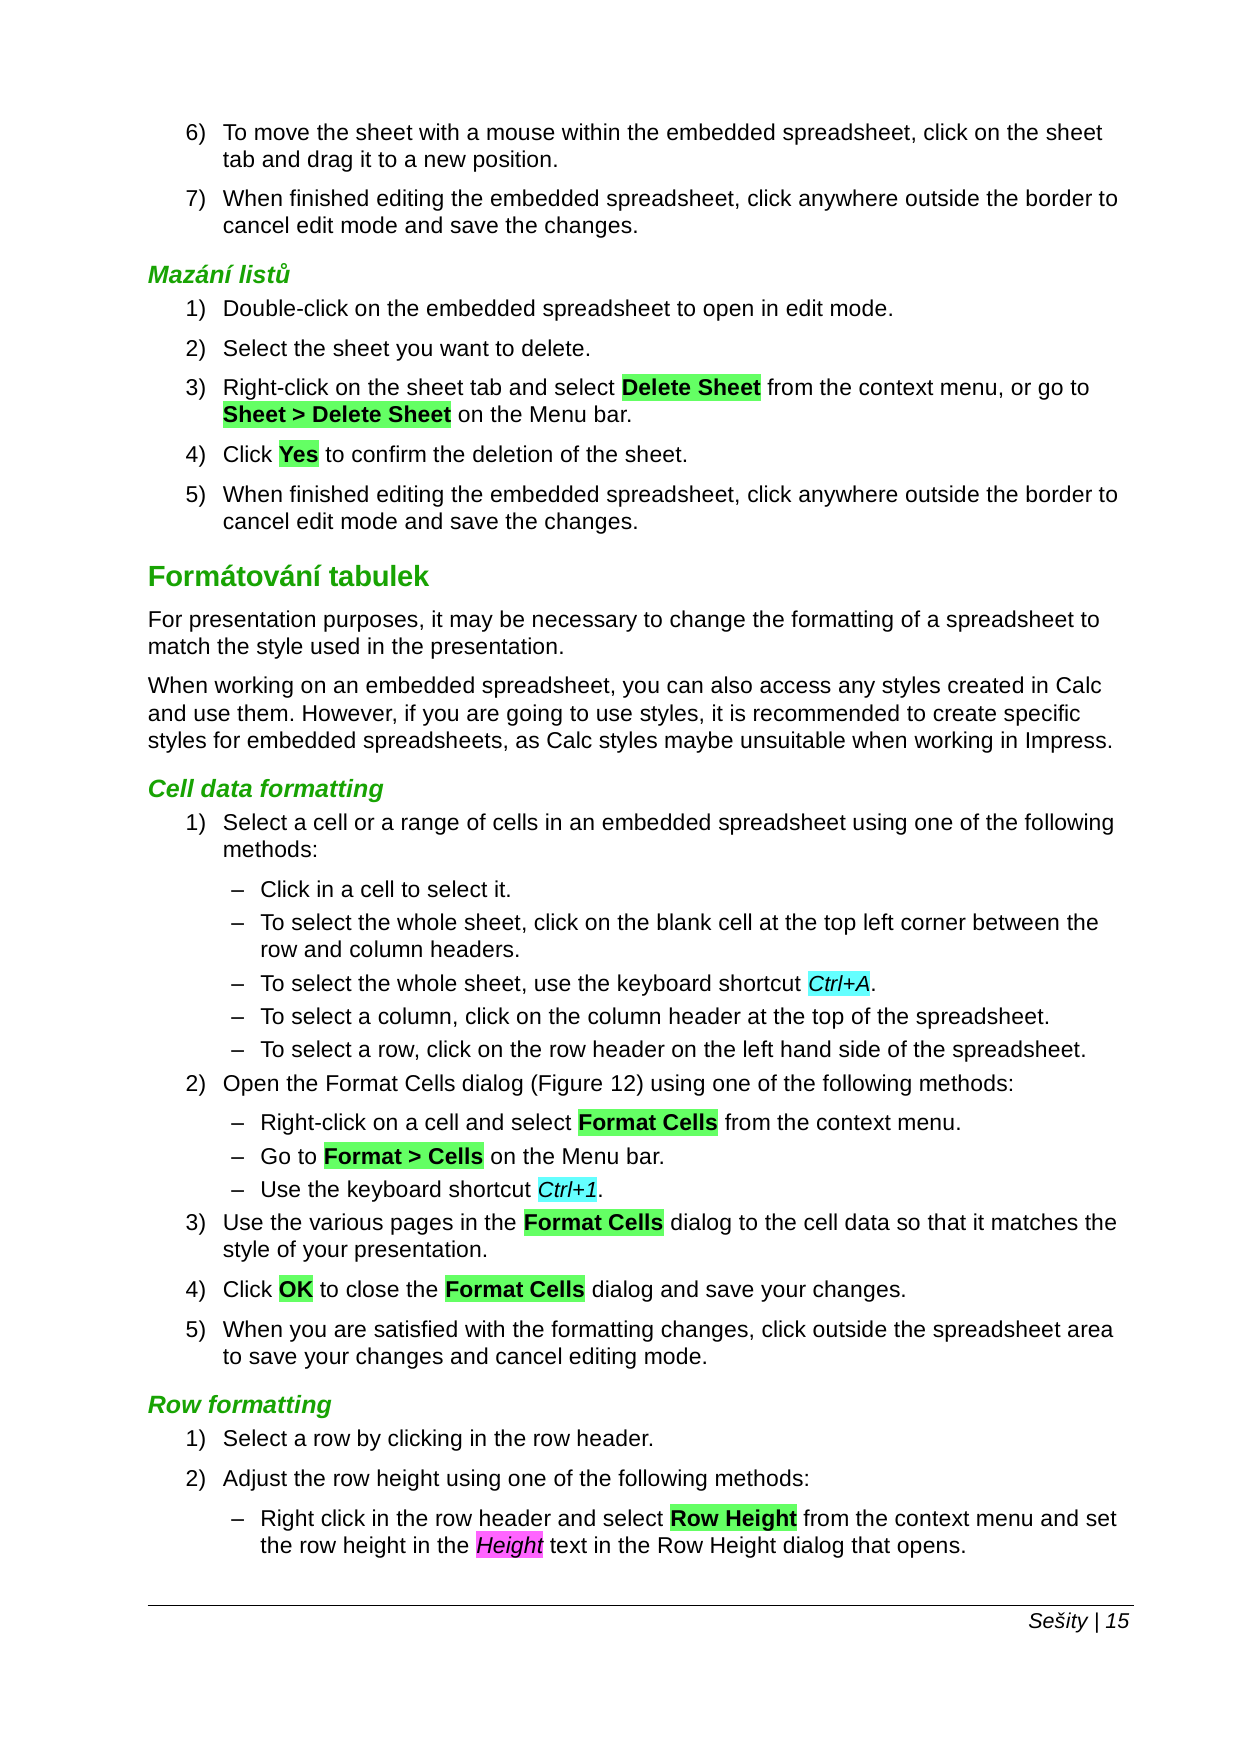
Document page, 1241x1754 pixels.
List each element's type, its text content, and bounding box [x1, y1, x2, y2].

subtitle Formátování tabulek [148, 559, 1134, 593]
list Use the keyboard shortcut Ctrl+1. [231, 1175, 1134, 1202]
list Select a cell or a range of cells in an embedded spreadsheet using one of the following methods: [206, 809, 1134, 863]
list Use the various pages in the Format Cells dialog to the cell data so that it matches the style of your presentation. [206, 1209, 1134, 1263]
list To select the whole sheet, use the keyboard shortcut Ctrl+A. [231, 969, 1134, 996]
list Click in a cell to select it. [231, 875, 1134, 902]
list Click Yes to confirm the deletion of the sheet. [206, 440, 279, 467]
list Go to Format > Cells on the Menu bar. [231, 1142, 324, 1169]
list When finished editing the embedded spreadsheet, click anywhere outside the border to cancel edit mode and save the changes. [206, 185, 1134, 239]
list To select a row, click on the row header on the left hand side of the spreadsheet. [231, 1036, 1134, 1063]
list When finished editing the embedded spreadsheet, click anywhere outside the border to cancel edit mode and save the changes. [206, 480, 1134, 534]
list Click Yes to confirm the deletion of the sheet. [319, 440, 1134, 467]
list Go to Format > Cells on the Menu bar. [484, 1142, 1134, 1169]
list When you are satisfied with the formatting changes, click outside the spreadsheet area to save your changes and cancel editing mode. [206, 1315, 1134, 1369]
list Click OK to close the Format Cells dialog and save your changes. [206, 1275, 279, 1302]
list Click OK to close the Format Cells dialog and save your changes. [585, 1275, 1134, 1302]
subtitle Mazání listů [148, 259, 1134, 289]
list Right click in the row header and select Row Height from the context menu and set the row height in the Height text in the Row Height dialog that opens. [231, 1504, 1134, 1558]
list To move the sheet with a mouse within the embedded spreadsheet, click on the sheet tab and drag it to a new position. [206, 118, 1134, 172]
list Select the sheet you want to delete. [206, 334, 1134, 361]
list Select a row by clicking in the row header. [206, 1425, 1134, 1452]
list Double-click on the embedded spreadsheet to open in edit mode. [206, 294, 1134, 322]
subtitle Row formatting [148, 1390, 1134, 1419]
subtitle Cell data formatting [148, 774, 1134, 803]
list Adjust the row height using one of the following methods: [206, 1464, 1134, 1491]
text For presentation purposes, it may be necessary to change the formatting of a spreadsheet to match the style used in the presentation. [148, 605, 1134, 659]
list To select a column, click on the column header at the top of the spreadsheet. [231, 1002, 1134, 1029]
list Right-click on a cell and select Format Cells from the context menu. [718, 1109, 1134, 1136]
list Right-click on a cell and select Format Cells from the context menu. [231, 1109, 578, 1136]
list Right-click on the sheet tab and select Delete Sheet from the context menu, or go to Sheet > Delete Sheet on the Menu bar. [206, 374, 1134, 428]
list Click OK to close the Format Cells dialog and save your changes. [313, 1275, 445, 1302]
list Open the Format Cells dialog (Figure 12) using one of the following methods: [206, 1069, 1134, 1096]
list To select the whole sheet, click on the blank cell at the top left corner between the row and column headers. [231, 909, 1134, 963]
text When working on an embedded spreadsheet, you can also access any styles created in Calc and use them. However, if you are going to use styles, it is recommended to create specific styles for embedded spreadsheets, as Calc styles maybe unsuitable when working in Impress. [148, 672, 1134, 753]
